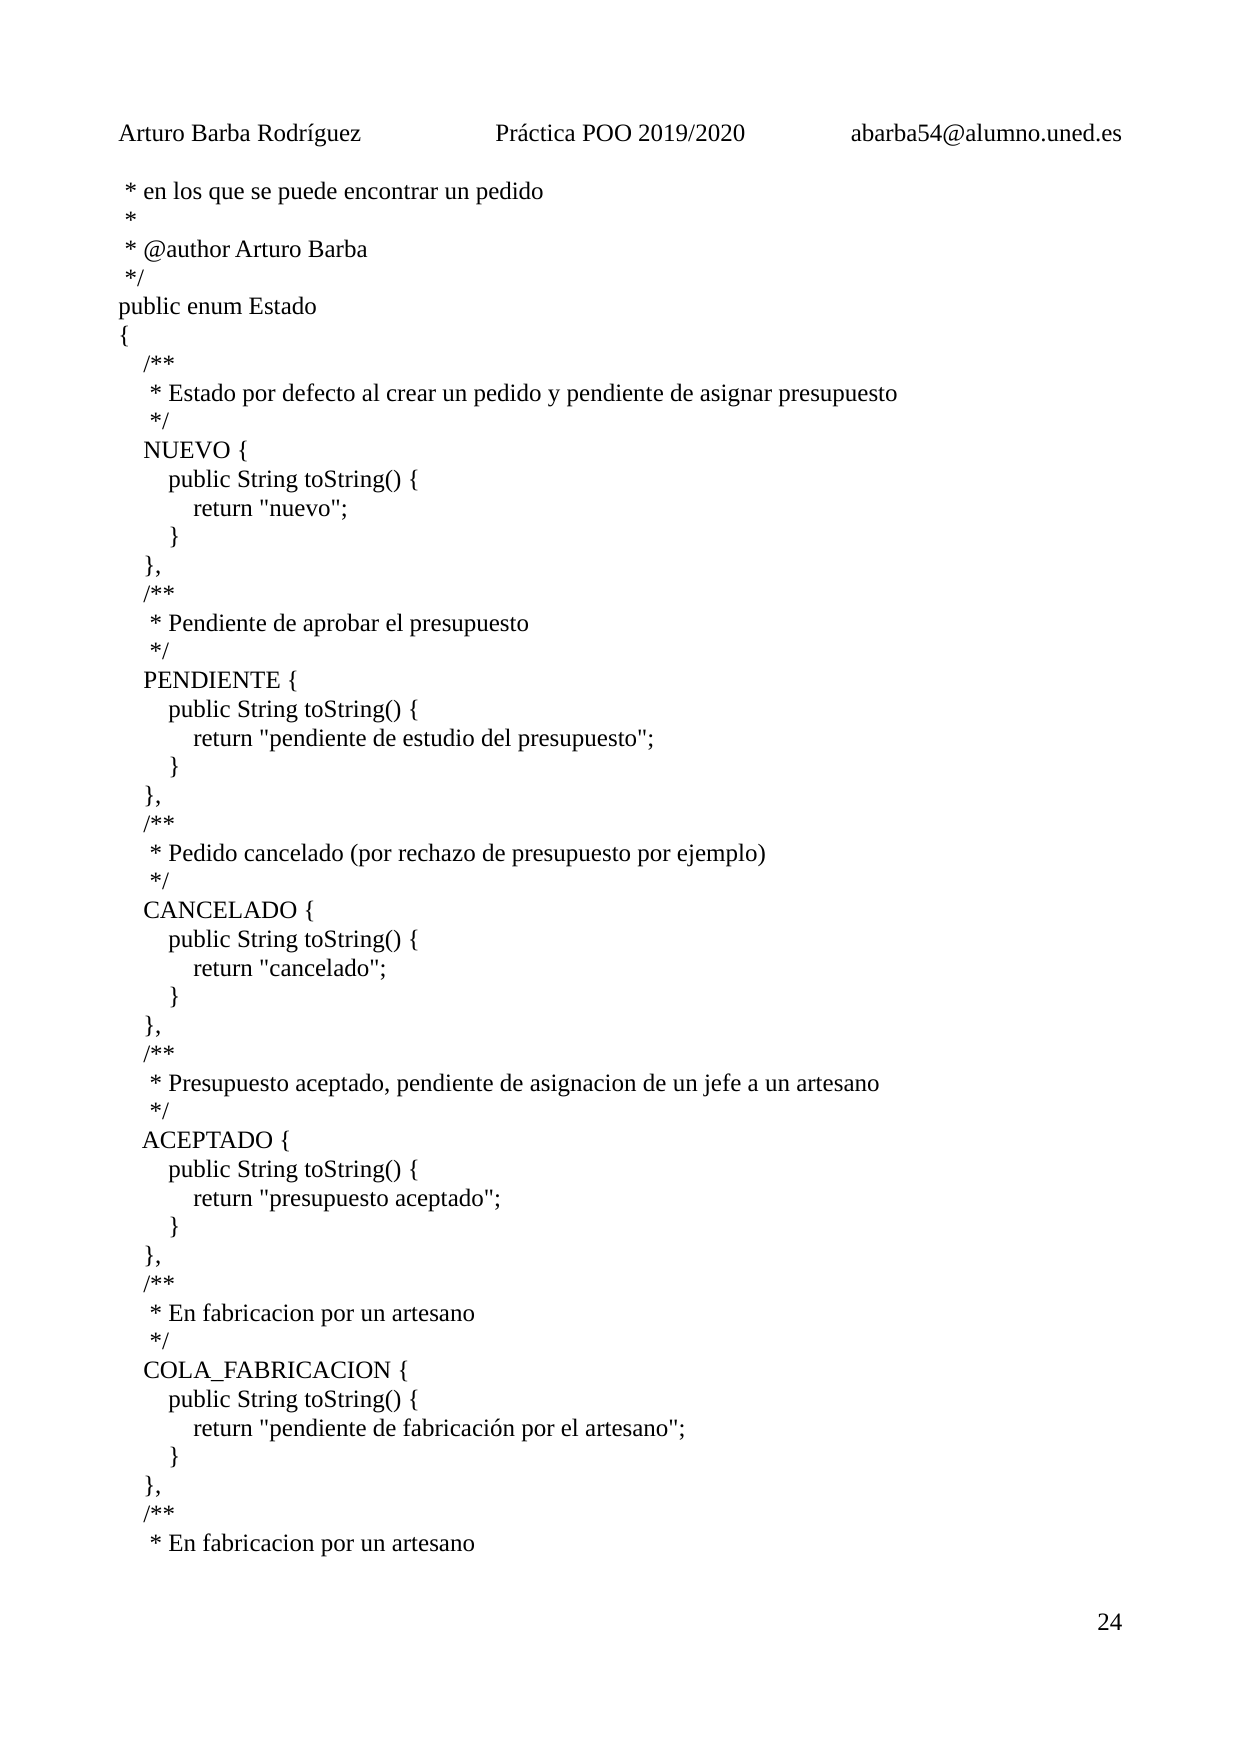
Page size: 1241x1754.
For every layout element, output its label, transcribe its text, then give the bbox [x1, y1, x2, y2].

text */ [118, 263, 1122, 291]
text }, [118, 1240, 1122, 1269]
text * Presupuesto aceptado, pendiente de asignacion de un jefe a un artesano [118, 1068, 1122, 1096]
text /** [118, 809, 1122, 838]
text return "pendiente de fabricación por el artesano"; [118, 1413, 1122, 1441]
text return "pendiente de estudio del presupuesto"; [118, 723, 1122, 751]
text * Pedido cancelado (por rechazo de presupuesto por ejemplo) [118, 838, 1122, 866]
text /** [118, 579, 1122, 608]
text * Pendiente de aprobar el presupuesto [118, 608, 1122, 636]
text { [118, 320, 1122, 349]
text * En fabricacion por un artesano [118, 1298, 1122, 1326]
text * @author Arturo Barba [118, 234, 1122, 263]
text } [118, 1441, 1122, 1470]
text return "presupuesto aceptado"; [118, 1183, 1122, 1211]
text * Estado por defecto al crear un pedido y pendiente de asignar presupuesto [118, 378, 1122, 406]
text * En fabricacion por un artesano [118, 1528, 1122, 1556]
text /** [118, 1269, 1122, 1298]
text public String toString() { [118, 1154, 1122, 1183]
text } [118, 751, 1122, 780]
text public String toString() { [118, 694, 1122, 723]
text public String toString() { [118, 924, 1122, 953]
text */ [118, 866, 1122, 895]
text return "cancelado"; [118, 953, 1122, 981]
text CANCELADO { [118, 895, 1122, 924]
text } [118, 1211, 1122, 1240]
text public String toString() { [118, 1384, 1122, 1413]
text } [118, 521, 1122, 550]
text } [118, 981, 1122, 1010]
text /** [118, 1499, 1122, 1528]
text PENDIENTE { [118, 665, 1122, 694]
text /** [118, 1039, 1122, 1068]
text ACEPTADO { [118, 1125, 1122, 1154]
text return "nuevo"; [118, 493, 1122, 521]
text */ [118, 1326, 1122, 1355]
text */ [118, 406, 1122, 435]
text }, [118, 1010, 1122, 1039]
text * [118, 205, 1122, 234]
text NUEVO { [118, 435, 1122, 464]
text }, [118, 1470, 1122, 1499]
text /** [118, 349, 1122, 378]
text */ [118, 636, 1122, 665]
text }, [118, 780, 1122, 809]
text public String toString() { [118, 464, 1122, 493]
text */ [118, 1096, 1122, 1125]
text * en los que se puede encontrar un pedido [118, 176, 1122, 205]
text }, [118, 550, 1122, 579]
text public enum Estado [118, 291, 1122, 320]
text COLA_FABRICACION { [118, 1355, 1122, 1384]
